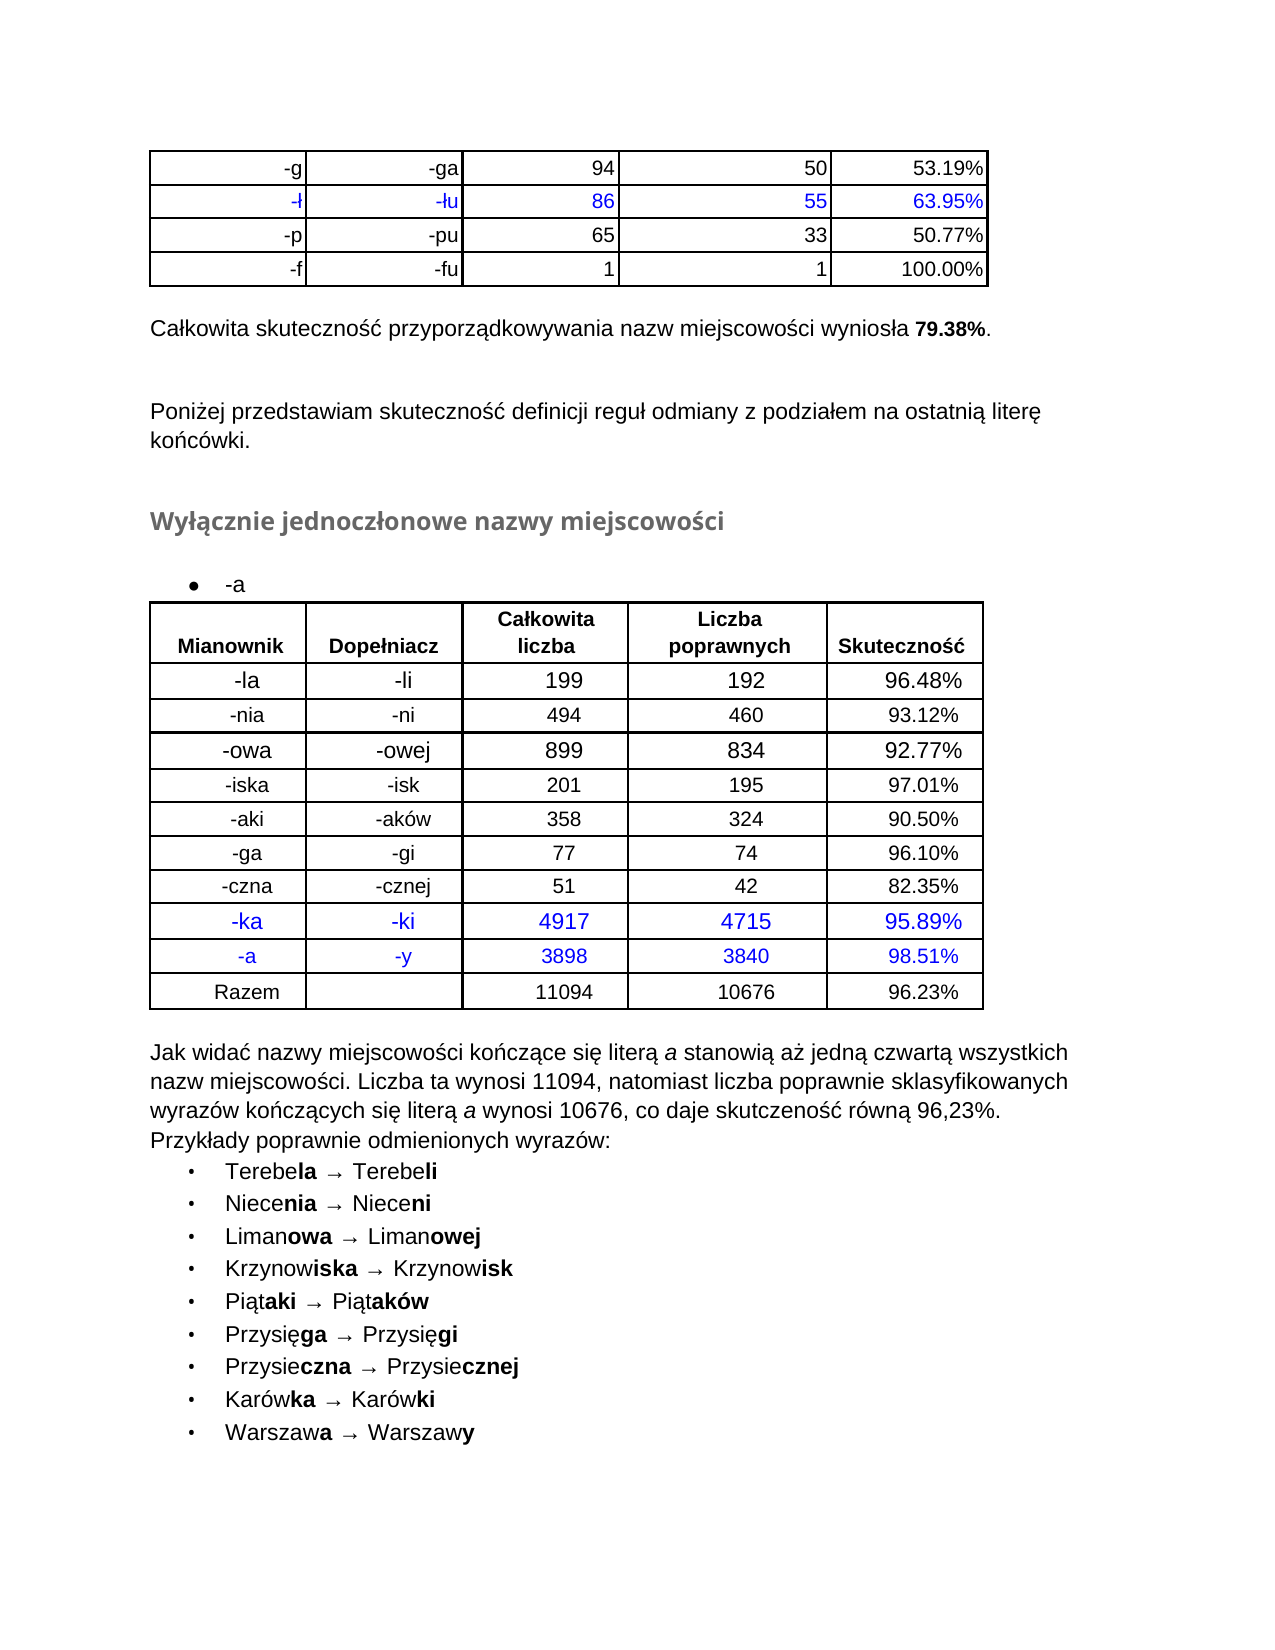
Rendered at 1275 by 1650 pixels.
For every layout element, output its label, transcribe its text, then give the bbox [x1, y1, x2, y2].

table_cell -nia [151, 700, 305, 731]
subtitle Wyłącznie jednoczłonowe nazwy miejscowości [150, 503, 1125, 538]
table_cell -ni [307, 700, 461, 731]
table_cell 97.01% [828, 770, 982, 801]
table_cell 4715 [629, 904, 826, 938]
list Limanowa → Limanowej [187, 1222, 1125, 1250]
table_header Całkowita liczba [464, 604, 627, 662]
table_cell 94 [464, 152, 618, 184]
list Przysięga → Przysięgi [187, 1320, 1125, 1348]
table_cell -p [151, 219, 305, 251]
table_cell 899 [464, 734, 627, 767]
text Przykłady poprawnie odmienionych wyrazów: [150, 1127, 1125, 1153]
table_cell 199 [464, 664, 627, 698]
table_cell -li [307, 664, 461, 698]
table_cell 82.35% [828, 871, 982, 902]
table_cell -iska [151, 770, 305, 801]
table_cell 50.77% [832, 219, 986, 251]
table_cell -aków [307, 803, 461, 835]
table_cell 460 [629, 700, 826, 731]
table_cell 96.48% [828, 664, 982, 698]
text Poniżej przedstawiam skuteczność definicji reguł odmiany z podziałem na ostatnią literę końcówki. [150, 399, 1125, 454]
table_cell 4917 [464, 904, 627, 938]
table_cell 53.19% [832, 152, 986, 184]
table_cell -isk [307, 770, 461, 801]
list Warszawa → Warszawy [187, 1418, 1125, 1446]
list Przysieczna → Przysiecznej [187, 1352, 1125, 1381]
table_cell 33 [620, 219, 830, 251]
table_cell [307, 974, 461, 1008]
table_cell -gi [307, 837, 461, 868]
table_cell 86 [464, 186, 618, 217]
table_cell 51 [464, 871, 627, 902]
table_cell 90.50% [828, 803, 982, 835]
table_cell -la [151, 664, 305, 698]
table_cell 96.10% [828, 837, 982, 868]
table_cell 92.77% [828, 734, 982, 767]
table_cell -owej [307, 734, 461, 767]
table_cell -czna [151, 871, 305, 902]
table_cell -g [151, 152, 305, 184]
table_cell -ki [307, 904, 461, 938]
table_cell -pu [307, 219, 461, 251]
table_cell -łu [307, 186, 461, 217]
table_cell -ga [151, 837, 305, 868]
table_cell 358 [464, 803, 627, 835]
table_cell 77 [464, 837, 627, 868]
list Krzynowiska → Krzynowisk [187, 1254, 1125, 1283]
table_cell -fu [307, 253, 461, 284]
table_cell 63.95% [832, 186, 986, 217]
table_cell -f [151, 253, 305, 284]
table_cell 93.12% [828, 700, 982, 731]
table_cell -a [151, 940, 305, 972]
table_cell -aki [151, 803, 305, 835]
text Jak widać nazwy miejscowości kończące się literą a stanowią aż jedną czwartą wszystkich nazw miejscowości. Liczba ta wynosi 11094, natomiast liczba poprawnie sklasyfikowanych wyrazów kończących się literą a wynosi 10676, co daje skutczeność równą 96,23%. [150, 1039, 1125, 1124]
list -a [187, 572, 1125, 598]
table_cell 10676 [629, 974, 826, 1008]
table_cell 42 [629, 871, 826, 902]
list Piątaki → Piątaków [187, 1287, 1125, 1316]
list Karówka → Karówki [187, 1385, 1125, 1413]
table_cell 11094 [464, 974, 627, 1008]
list Niecenia → Nieceni [187, 1189, 1125, 1218]
table_cell -ga [307, 152, 461, 184]
table_cell 1 [620, 253, 830, 284]
table_cell -ł [151, 186, 305, 217]
text Całkowita skuteczność przyporządkowywania nazw miejscowości wyniosła 79.38%. [150, 316, 1125, 342]
table_cell -owa [151, 734, 305, 767]
table_cell 65 [464, 219, 618, 251]
table_cell 1 [464, 253, 618, 284]
table_header Mianownik [151, 604, 305, 662]
table_cell 98.51% [828, 940, 982, 972]
table_cell 494 [464, 700, 627, 731]
table_cell 50 [620, 152, 830, 184]
table_cell -cznej [307, 871, 461, 902]
table_cell 195 [629, 770, 826, 801]
table_cell 192 [629, 664, 826, 698]
table_cell 95.89% [828, 904, 982, 938]
table_header Skuteczność [828, 604, 982, 662]
table_cell 201 [464, 770, 627, 801]
table_header Liczba poprawnych [629, 604, 826, 662]
table_cell 3840 [629, 940, 826, 972]
table_cell -ka [151, 904, 305, 938]
table_cell 3898 [464, 940, 627, 972]
table_header Dopełniacz [307, 604, 461, 662]
table_cell 324 [629, 803, 826, 835]
table_cell 74 [629, 837, 826, 868]
table_cell 100.00% [832, 253, 986, 284]
table_cell 96.23% [828, 974, 982, 1008]
list Terebela → Terebeli [187, 1157, 1125, 1185]
table_cell -y [307, 940, 461, 972]
table_cell 834 [629, 734, 826, 767]
table_cell Razem [151, 974, 305, 1008]
table_cell 55 [620, 186, 830, 217]
